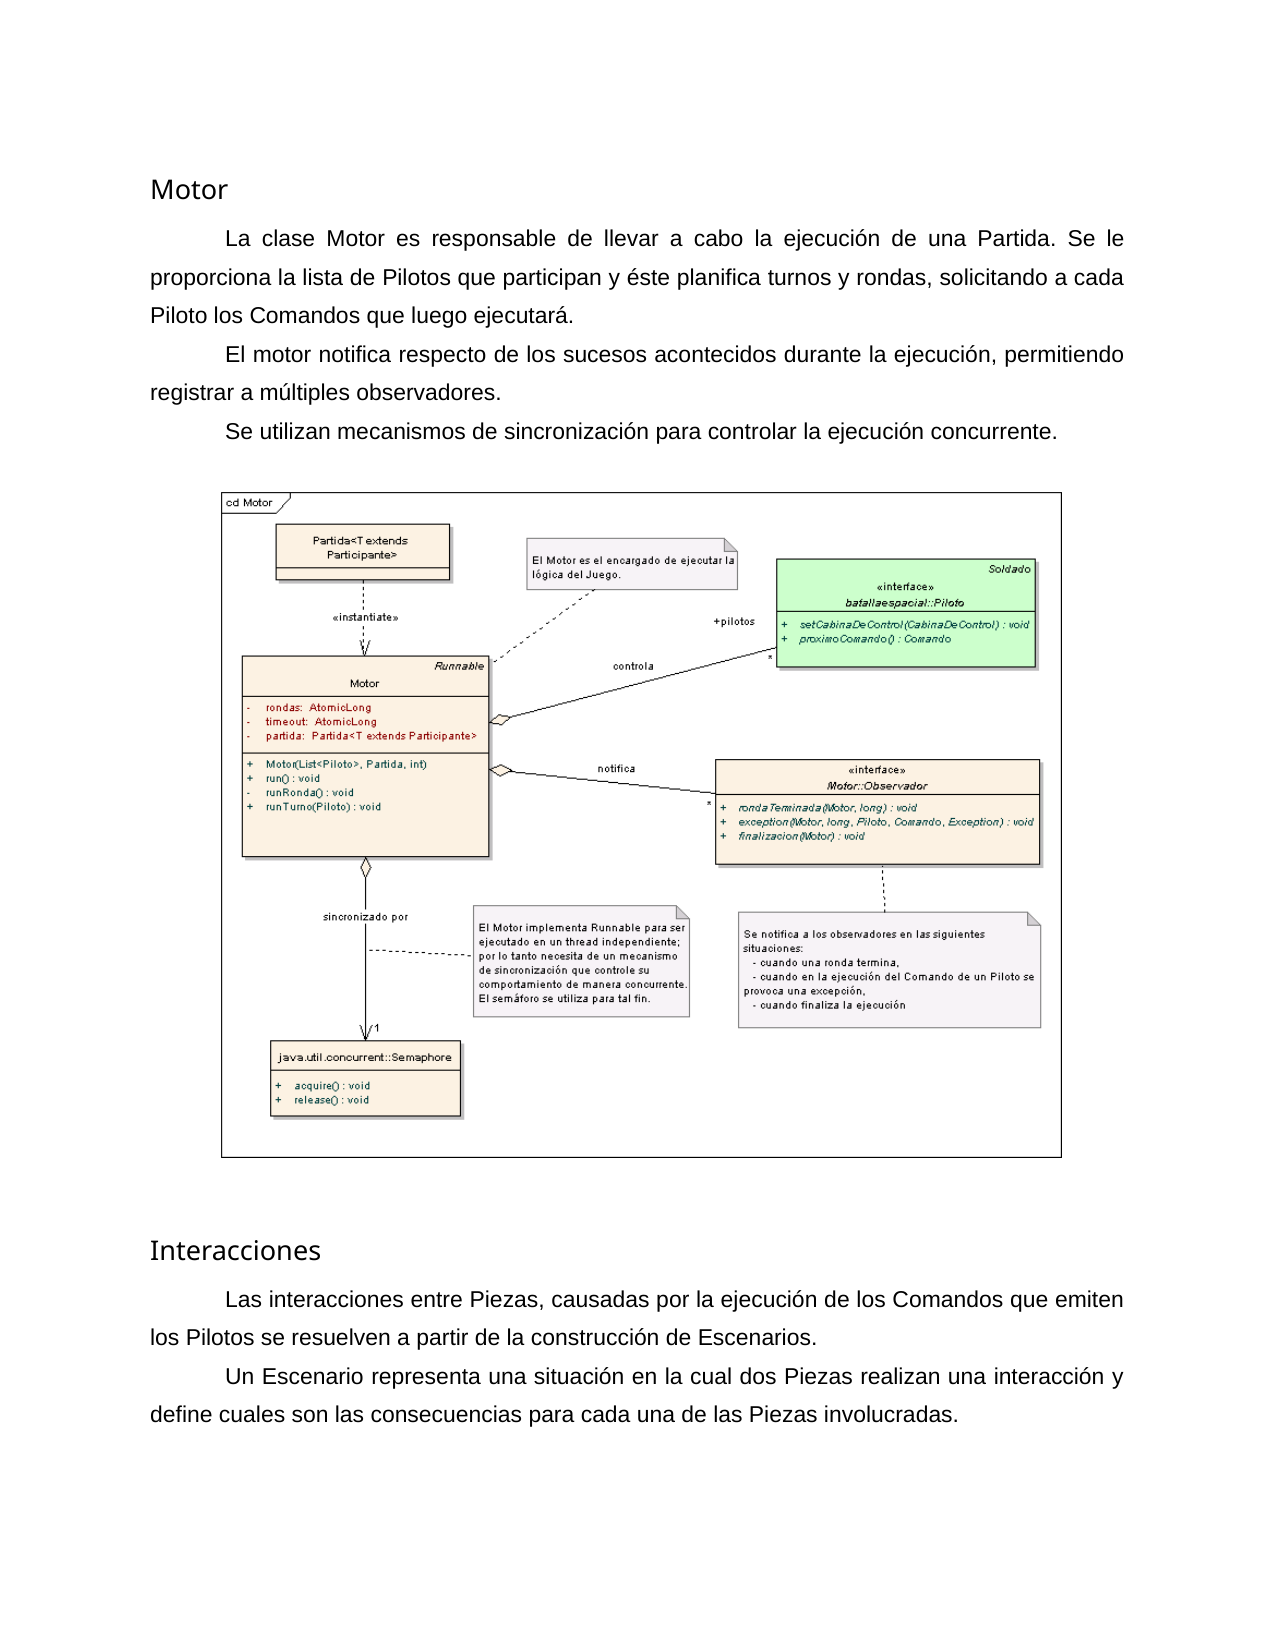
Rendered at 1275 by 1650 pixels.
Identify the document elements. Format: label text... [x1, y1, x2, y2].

text Se utilizan mecanismos de sincronización para controlar la ejecución concurrente. [150, 418, 1125, 444]
subtitle Interacciones [150, 1231, 1125, 1268]
text La clase Motor es responsable de llevar a cabo la ejecución de una Partida. Se le proporciona la lista de Pilotos que participan y éste planifica turnos y rondas, solicitando a cada Piloto los Comandos que luego ejecutará. [150, 226, 1125, 329]
picture [220, 491, 1062, 1158]
text Las interacciones entre Piezas, causadas por la ejecución de los Comandos que emiten los Pilotos se resuelven a partir de la construcción de Escenarios. [150, 1287, 1125, 1351]
text Un Escenario representa una situación en la cual dos Piezas realizan una interacción y define cuales son las consecuencias para cada una de las Piezas involucradas. [150, 1363, 1125, 1427]
text El motor notifica respecto de los sucesos acontecidos durante la ejecución, permitiendo registrar a múltiples observadores. [150, 341, 1125, 406]
subtitle Motor [150, 171, 1125, 208]
